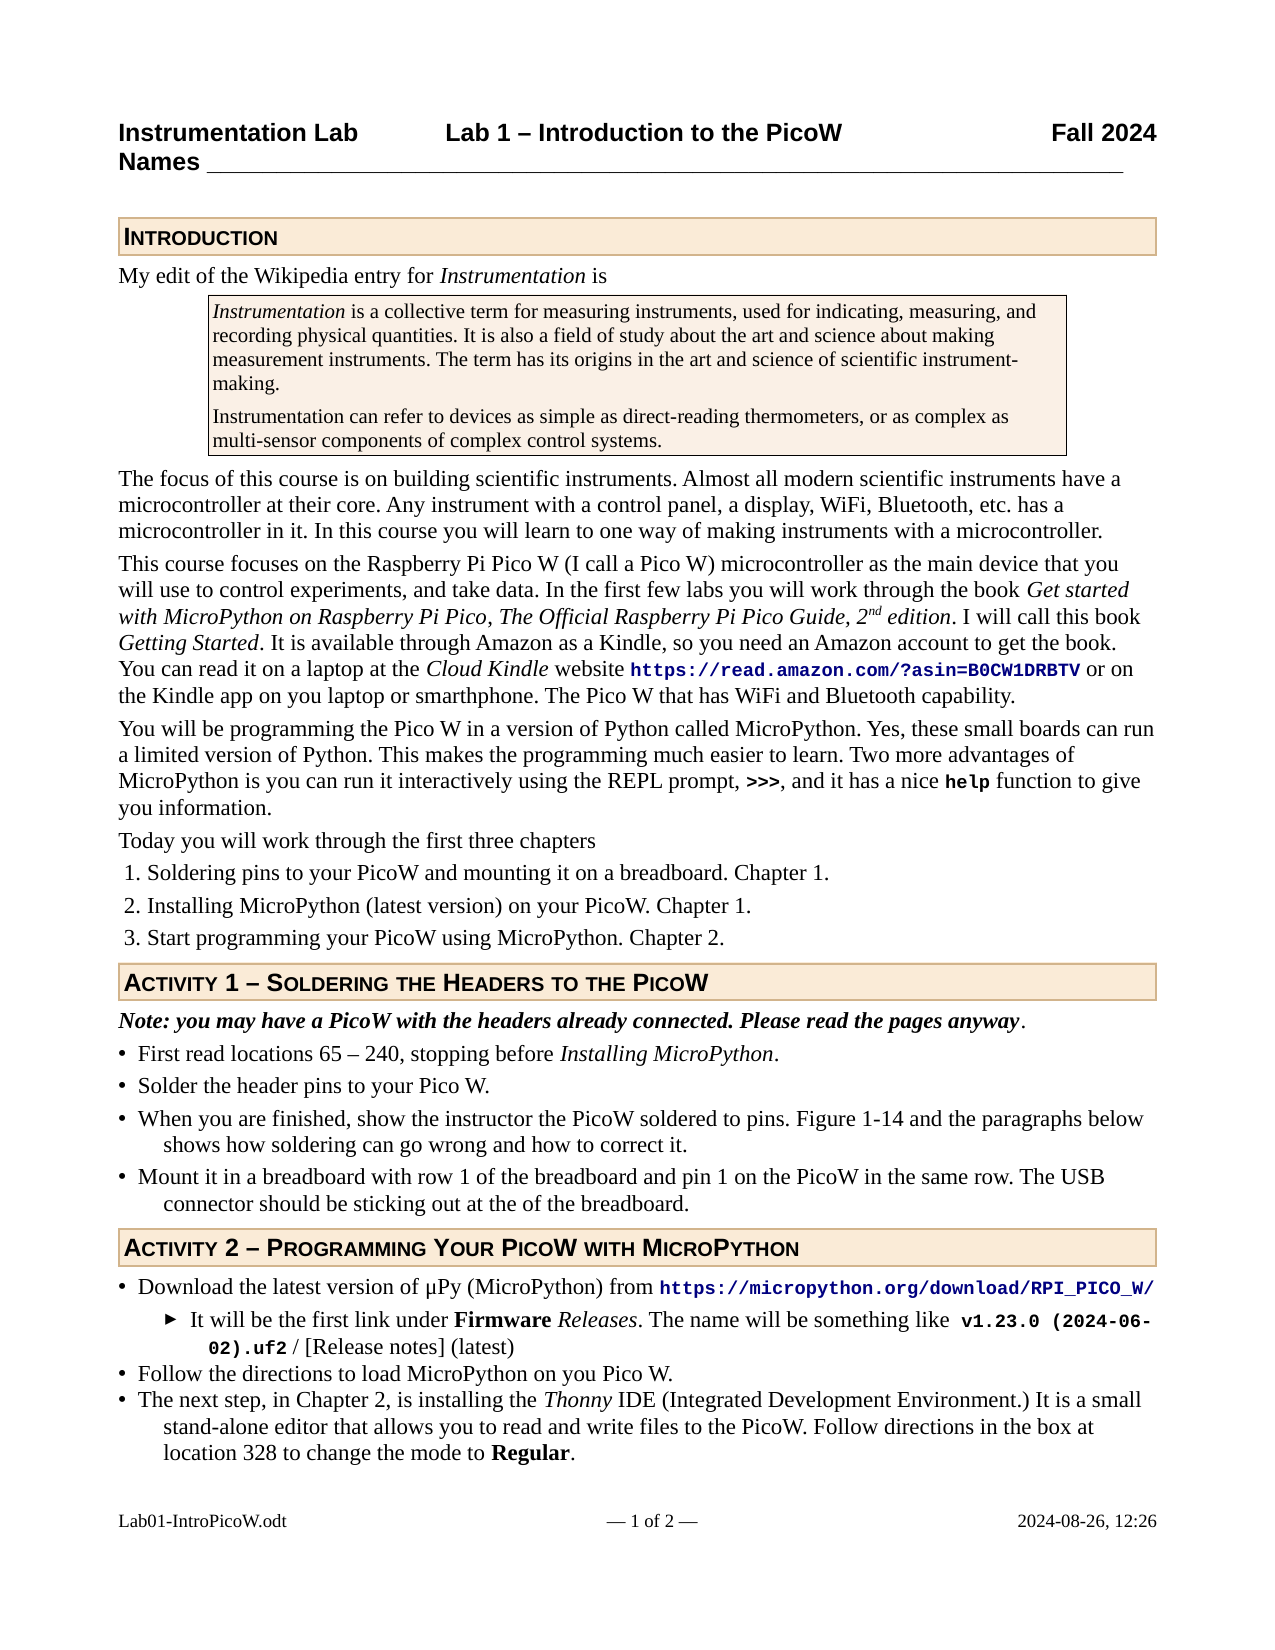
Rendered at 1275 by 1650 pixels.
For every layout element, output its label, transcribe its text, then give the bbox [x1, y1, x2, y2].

list Installing MicroPython (latest version) on your PicoW. Chapter 1. [118, 892, 1157, 918]
text My edit of the Wikipedia entry for Instrumentation is [118, 262, 1157, 288]
list Mount it in a breadboard with row 1 of the breadboard and pin 1 on the PicoW in the same row. The USB connector should be sticking out at the of the breadboard. [118, 1163, 1157, 1216]
text The focus of this course is on building scientific instruments. Almost all modern scientific instruments have a microcontroller at their core. Any instrument with a control panel, a display, WiFi, Bluetooth, etc. has a microcontroller in it. In this course you will learn to one way of making instruments with a microcontroller. [118, 465, 1157, 544]
list When you are finished, show the instructor the PicoW soldered to pins. Figure 1-14 and the paragraphs below shows how soldering can go wrong and how to correct it. [118, 1104, 1157, 1157]
list Start programming your PicoW using MicroPython. Chapter 2. [118, 924, 1157, 950]
text Instrumentation is a collective term for measuring instruments, used for indicating, measuring, and recording physical quantities. It is also a field of study about the art and science about making measurement instruments. The term has its origins in the art and science of scientific instrument-making. [209, 296, 1066, 395]
text Today you will work through the first three chapters [118, 827, 1157, 853]
text You will be programming the Pico W in a version of Python called MicroPython. Yes, these small boards can run a limited version of Python. This makes the programming much easier to learn. Two more advantages of MicroPython is you can run it interactively using the REPL prompt, >>>, and it has a nice help function to give you information. [118, 715, 1157, 821]
text Note: you may have a PicoW with the headers already connected. Please read the pages anyway. [118, 1007, 1157, 1034]
list First read locations 65 – 240, stopping before Installing MicroPython. [118, 1040, 1157, 1066]
text This course focuses on the Raspberry Pi Pico W (I call a Pico W) microcontroller as the main device that you will use to control experiments, and take data. In the first few labs you will work through the book Get started with MicroPython on Raspberry Pi Pico, The Official Raspberry Pi Pico Guide, 2nd edition. I will call this book Getting Started. It is available through Amazon as a Kindle, so you need an Amazon account to get the book. You can read it on a laptop at the Cloud Kindle website https://read.amazon.com/?asin=B0CW1DRBTV or on the Kindle app on you laptop or smarthphone. The Pico W that has WiFi and Bluetooth capability. [118, 550, 1157, 709]
subtitle Activity 2 – Programming Your PicoW with MicroPython [120, 1230, 1155, 1265]
list Soldering pins to your PicoW and mounting it on a breadboard. Chapter 1. [118, 859, 1157, 886]
list Follow the directions to load MicroPython on you Pico W. [118, 1360, 1157, 1386]
subtitle Introduction [120, 219, 1155, 254]
list Download the latest version of μPy (MicroPython) from https://micropython.org/download/RPI_PICO_W/ [118, 1273, 1157, 1300]
list The next step, in Chapter 2, is installing the Thonny IDE (Integrated Development Environment.) It is a small stand-alone editor that allows you to read and write files to the PicoW. Follow directions in the box at location 328 to change the mode to Regular. [118, 1386, 1157, 1465]
list Solder the header pins to your Pico W. [118, 1072, 1157, 1098]
list It will be the first link under Firmware Releases. The name will be something like v1.23.0 (2024-06-02).uf2 / [Release notes] (latest) [163, 1306, 1157, 1360]
text Instrumentation can refer to devices as simple as direct-reading thermometers, or as complex as multi-sensor components of complex control systems. [209, 400, 1066, 455]
subtitle Activity 1 – Soldering the Headers to the PicoW [120, 965, 1155, 999]
